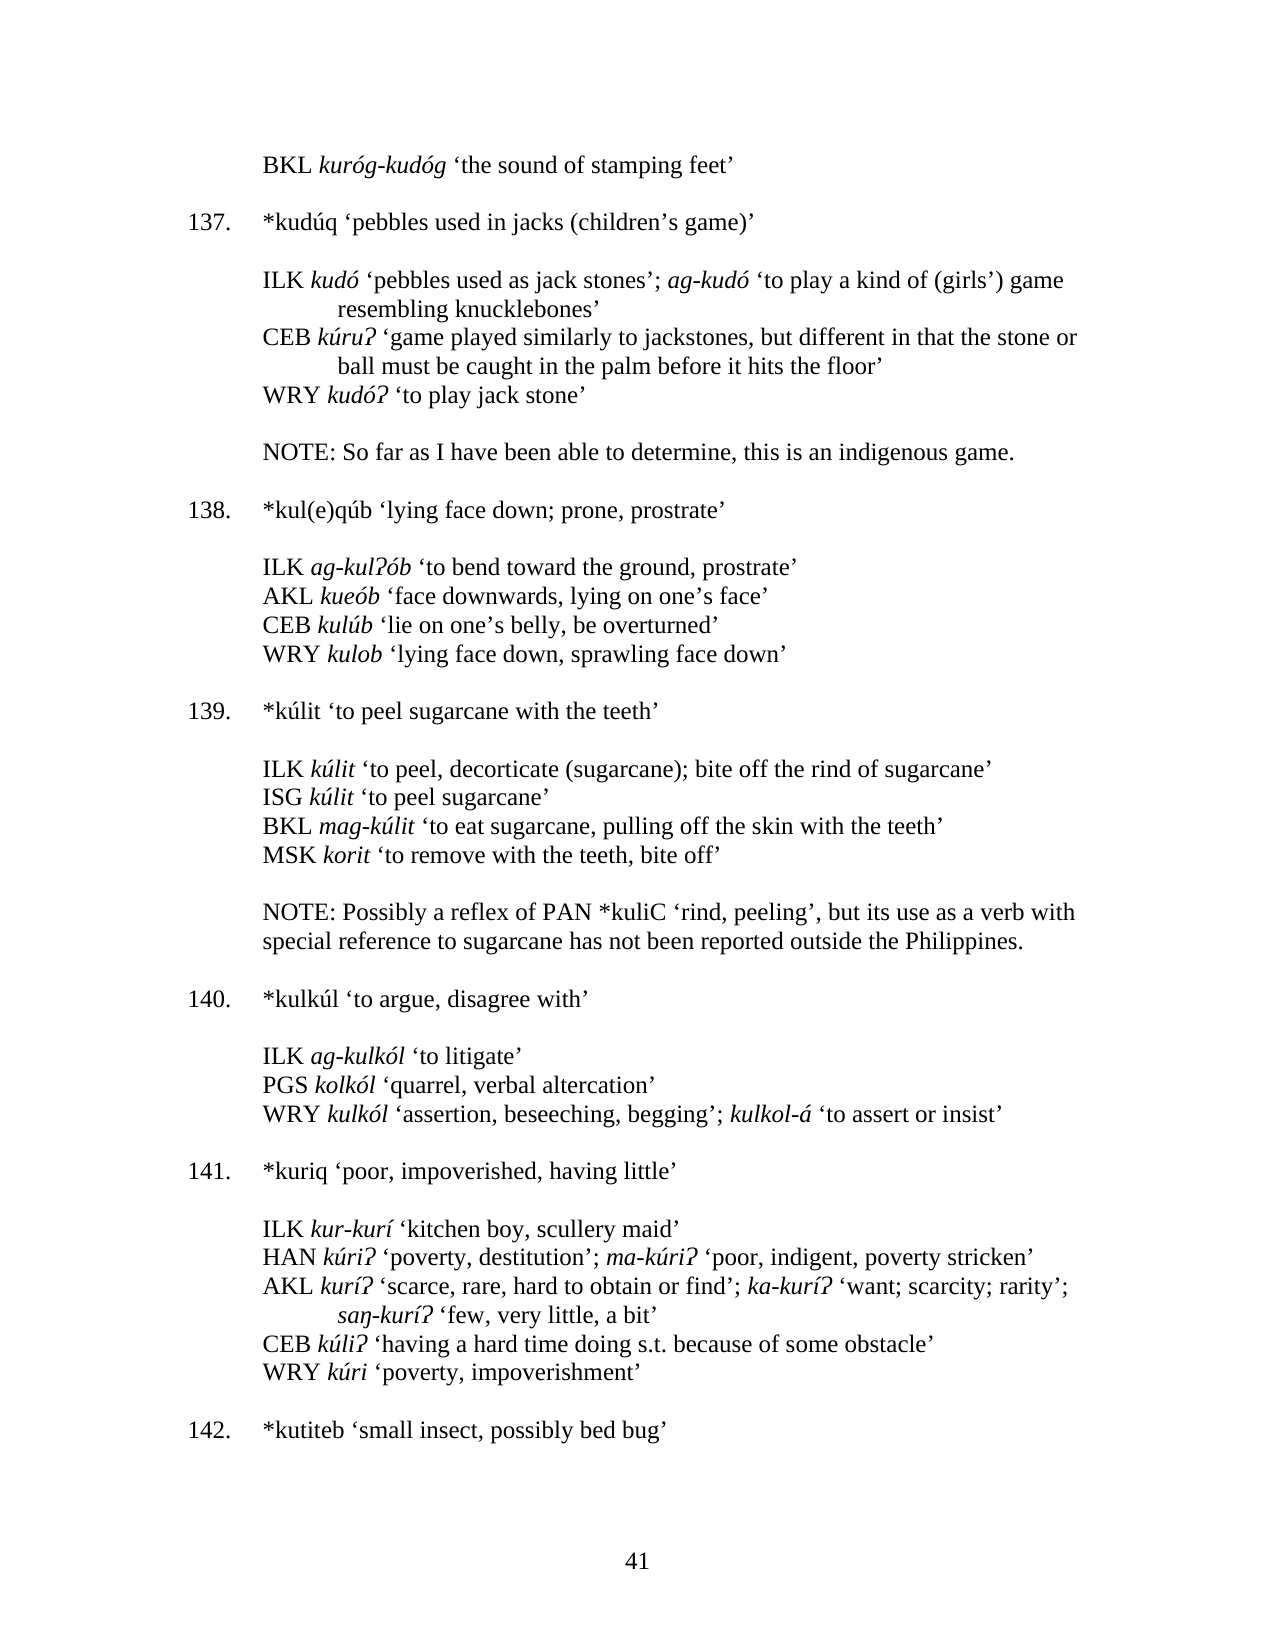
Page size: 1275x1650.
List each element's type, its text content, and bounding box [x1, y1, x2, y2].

text ILK kudó ‘pebbles used as jack stones’; ag-kudó ‘to play a kind of (girls’) game [187, 265, 1087, 294]
text BKL kuróg-kudóg ‘the sound of stamping feet’ [187, 150, 1087, 179]
text HAN kúriɁ ‘poverty, destitution’; ma-kúriɁ ‘poor, indigent, poverty stricken’ [187, 1242, 1087, 1271]
text ISG kúlit ‘to peel sugarcane’ [187, 782, 1087, 811]
text WRY kúri ‘poverty, impoverishment’ [187, 1357, 1087, 1386]
text CEB kúliɁ ‘having a hard time doing s.t. because of some obstacle’ [187, 1329, 1087, 1357]
text MSK korit ‘to remove with the teeth, bite off’ [187, 840, 1087, 869]
text 137. *kudúq ‘pebbles used in jacks (children’s game)’ [187, 207, 1087, 236]
text resembling knucklebones’ [187, 294, 1087, 322]
text CEB kulúb ‘lie on one’s belly, be overturned’ [187, 610, 1087, 639]
text 138. *kul(e)qúb ‘lying face down; prone, prostrate’ [187, 495, 1087, 524]
text CEB kúruɁ ‘game played similarly to jackstones, but different in that the stone or [187, 322, 1087, 351]
text WRY kudóɁ ‘to play jack stone’ [187, 380, 1087, 409]
text NOTE: So far as I have been able to determine, this is an indigenous game. [187, 437, 1087, 466]
text ILK kur-kurí ‘kitchen boy, scullery maid’ [187, 1214, 1087, 1242]
text AKL kuríɁ ‘scarce, rare, hard to obtain or find’; ka-kuríɁ ‘want; scarcity; rarity’; [187, 1271, 1087, 1300]
text BKL mag-kúlit ‘to eat sugarcane, pulling off the skin with the teeth’ [187, 811, 1087, 840]
text WRY kulob ‘lying face down, sprawling face down’ [187, 639, 1087, 667]
text ILK kúlit ‘to peel, decorticate (sugarcane); bite off the rind of sugarcane’ [187, 754, 1087, 782]
text NOTE: Possibly a reflex of PAN *kuliC ‘rind, peeling’, but its use as a verb with special reference to sugarcane has not been reported outside the Philippines. [262, 897, 1087, 955]
text 141. *kuriq ‘poor, impoverished, having little’ [187, 1156, 1087, 1185]
text AKL kueób ‘face downwards, lying on one’s face’ [187, 581, 1087, 610]
text ball must be caught in the palm before it hits the floor’ [262, 351, 1087, 380]
text saŋ-kuríɁ ‘few, very little, a bit’ [187, 1300, 1087, 1329]
text 140. *kulkúl ‘to argue, disagree with’ [187, 984, 1087, 1012]
text ILK ag-kulkól ‘to litigate’ [187, 1041, 1087, 1070]
text 142. *kutiteb ‘small insect, possibly bed bug’ [187, 1415, 1087, 1444]
text PGS kolkól ‘quarrel, verbal altercation’ [187, 1070, 1087, 1099]
text WRY kulkól ‘assertion, beseeching, begging’; kulkol-á ‘to assert or insist’ [187, 1099, 1087, 1127]
text ILK ag-kulɁób ‘to bend toward the ground, prostrate’ [187, 552, 1087, 581]
text 139. *kúlit ‘to peel sugarcane with the teeth’ [187, 696, 1087, 725]
